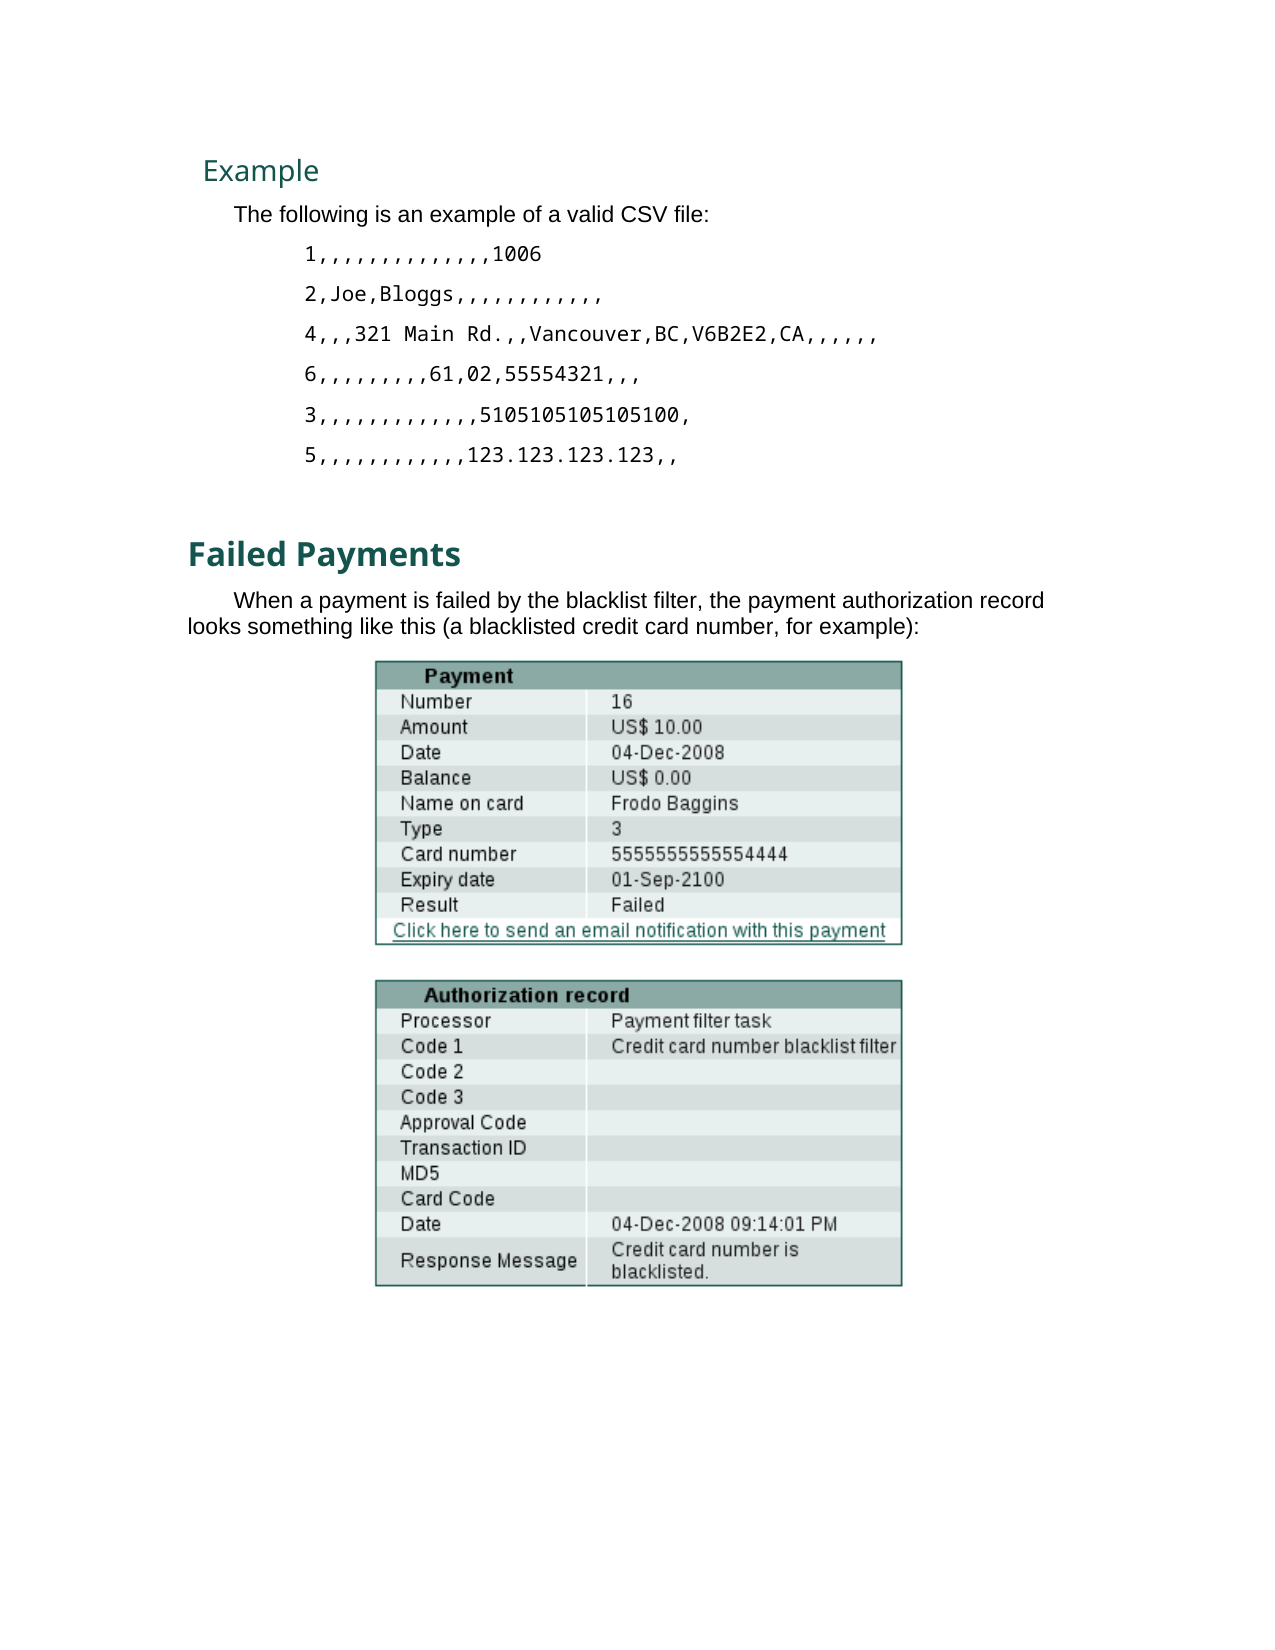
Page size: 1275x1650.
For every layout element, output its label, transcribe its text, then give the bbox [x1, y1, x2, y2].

picture [358, 651, 917, 1301]
text 5,,,,,,,,,,,,123.123.123.123,, [262, 440, 1087, 468]
text 4,,,321 Main Rd.,,Vancouver,BC,V6B2E2,CA,,,,,, [262, 319, 1087, 348]
text 1,,,,,,,,,,,,,,1006 [262, 239, 1087, 267]
subtitle Failed Payments [187, 531, 1087, 576]
text 6,,,,,,,,,61,02,55554321,,, [262, 359, 1087, 388]
text 2,Joe,Bloggs,,,,,,,,,,,, [262, 279, 1087, 307]
subtitle Example [202, 150, 1087, 190]
text 3,,,,,,,,,,,,,5105105105105100, [262, 400, 1087, 428]
text When a payment is failed by the blacklist filter, the payment authorization record looks something like this (a blacklisted credit card number, for example): [187, 588, 1087, 639]
text The following is an example of a valid CSV file: [187, 201, 1087, 227]
